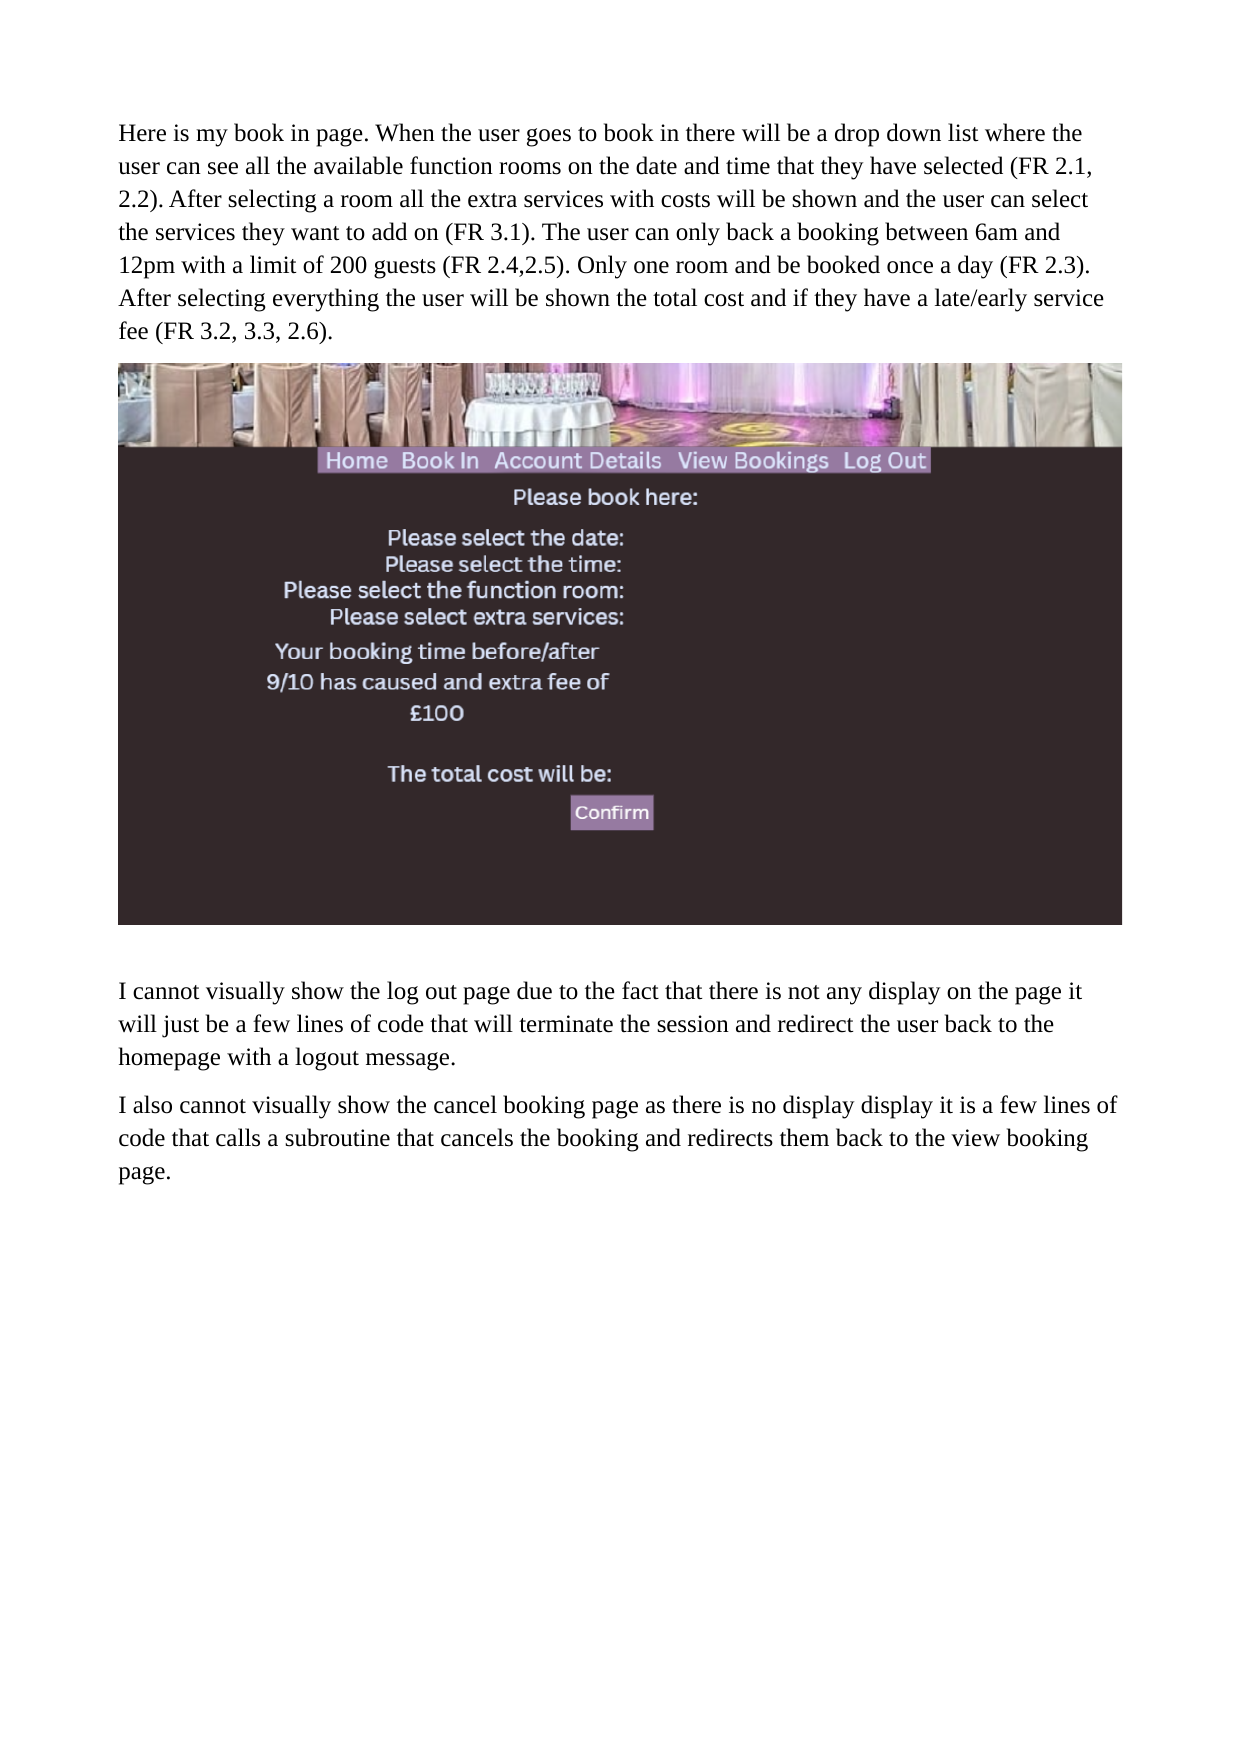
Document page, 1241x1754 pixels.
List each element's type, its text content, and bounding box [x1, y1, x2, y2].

picture [118, 363, 1123, 925]
text Here is my book in page. When the user goes to book in there will be a drop down list where the user can see all the available function rooms on the date and time that they have selected (FR 2.1, 2.2). After selecting a room all the extra services with costs will be shown and the user can select the services they want to add on (FR 3.1). The user can only back a booking between 6am and 12pm with a limit of 200 guests (FR 2.4,2.5). Only one room and be booked once a day (FR 2.3). After selecting everything the user will be shown the total cost and if they have a late/early service fee (FR 3.2, 3.3, 2.6). [118, 118, 1122, 345]
text I also cannot visually show the cancel booking page as there is no display display it is a few lines of code that calls a subroutine that cancels the booking and redirects them back to the view booking page. [118, 1090, 1122, 1184]
text I cannot visually show the log out page due to the fact that there is not any display on the page it will just be a few lines of code that will terminate the session and redirect the user back to the homepage with a logout message. [118, 976, 1122, 1071]
